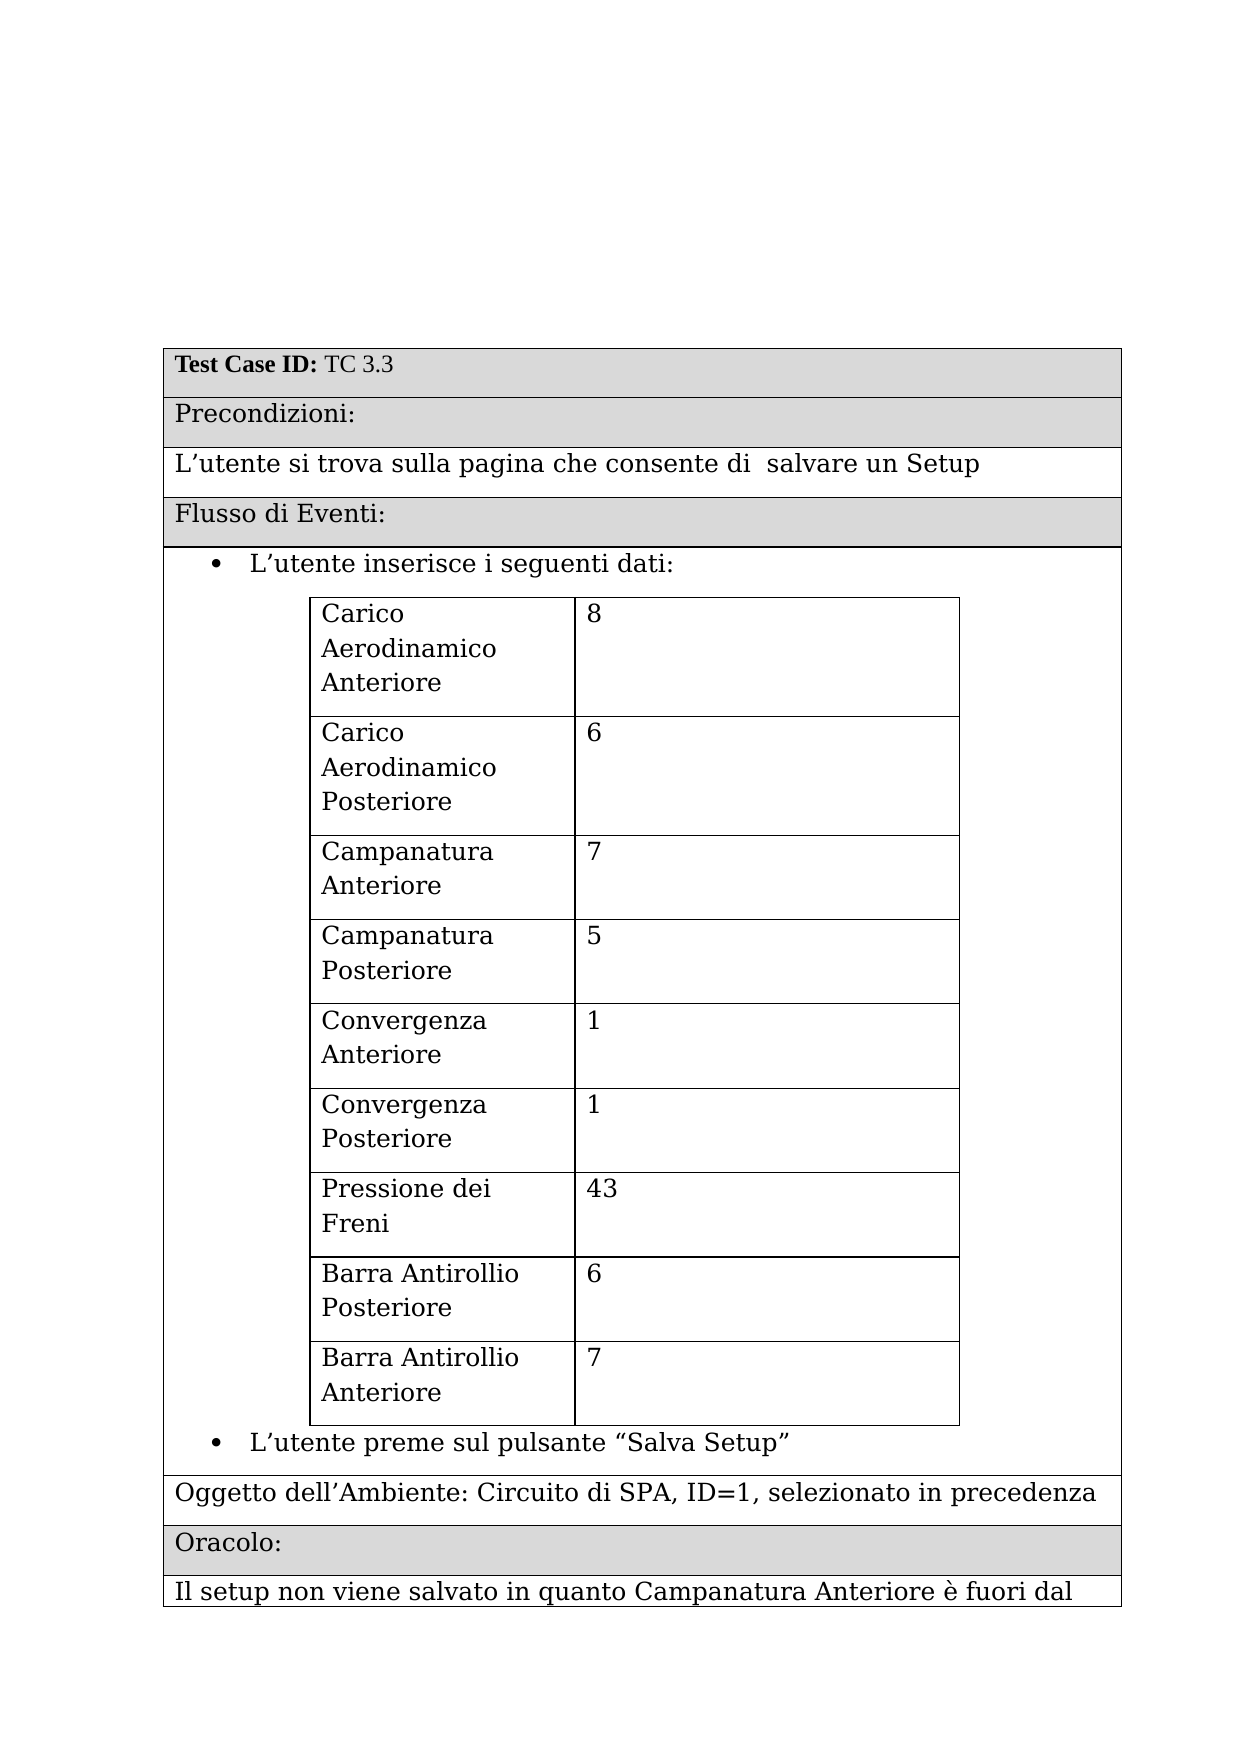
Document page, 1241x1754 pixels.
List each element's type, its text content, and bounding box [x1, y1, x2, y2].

table_cell 5 [576, 920, 959, 1003]
table_cell Barra Antirollio Posteriore [311, 1258, 574, 1341]
table_cell Pressione dei Freni [311, 1173, 574, 1256]
table_header Carico Aerodinamico Anteriore [311, 598, 574, 716]
table_cell 7 [576, 836, 959, 919]
table_cell Carico Aerodinamico Posteriore [311, 717, 574, 834]
table_cell L’utente inserisce i seguenti dati: L’utente preme sul pulsante “Salva Setup” [164, 548, 1121, 1475]
table_cell L’utente si trova sulla pagina che consente di salvare un Setup [164, 448, 1121, 497]
table_cell Oracolo: [164, 1526, 1121, 1575]
table_cell Campanatura Posteriore [311, 920, 574, 1003]
table_cell Flusso di Eventi: [164, 498, 1121, 546]
table_header Test Case ID: TC 3.3 [164, 349, 1121, 397]
table_cell Oggetto dell’Ambiente: Circuito di SPA, ID=1, selezionato in precedenza [164, 1476, 1121, 1525]
table_cell 1 [576, 1004, 959, 1088]
table_cell Il setup non viene salvato in quanto Campanatura Anteriore è fuori dal [164, 1576, 1121, 1606]
table_cell Precondizioni: [164, 398, 1121, 447]
table_cell Barra Antirollio Anteriore [311, 1342, 574, 1425]
table_header 8 [576, 598, 959, 716]
table_cell 43 [576, 1173, 959, 1256]
table_cell Convergenza Posteriore [311, 1089, 574, 1172]
table_cell 7 [576, 1342, 959, 1425]
table_cell 1 [576, 1089, 959, 1172]
table_cell Convergenza Anteriore [311, 1004, 574, 1088]
table_cell 6 [576, 717, 959, 834]
table_cell Campanatura Anteriore [311, 836, 574, 919]
table_cell 6 [576, 1258, 959, 1341]
